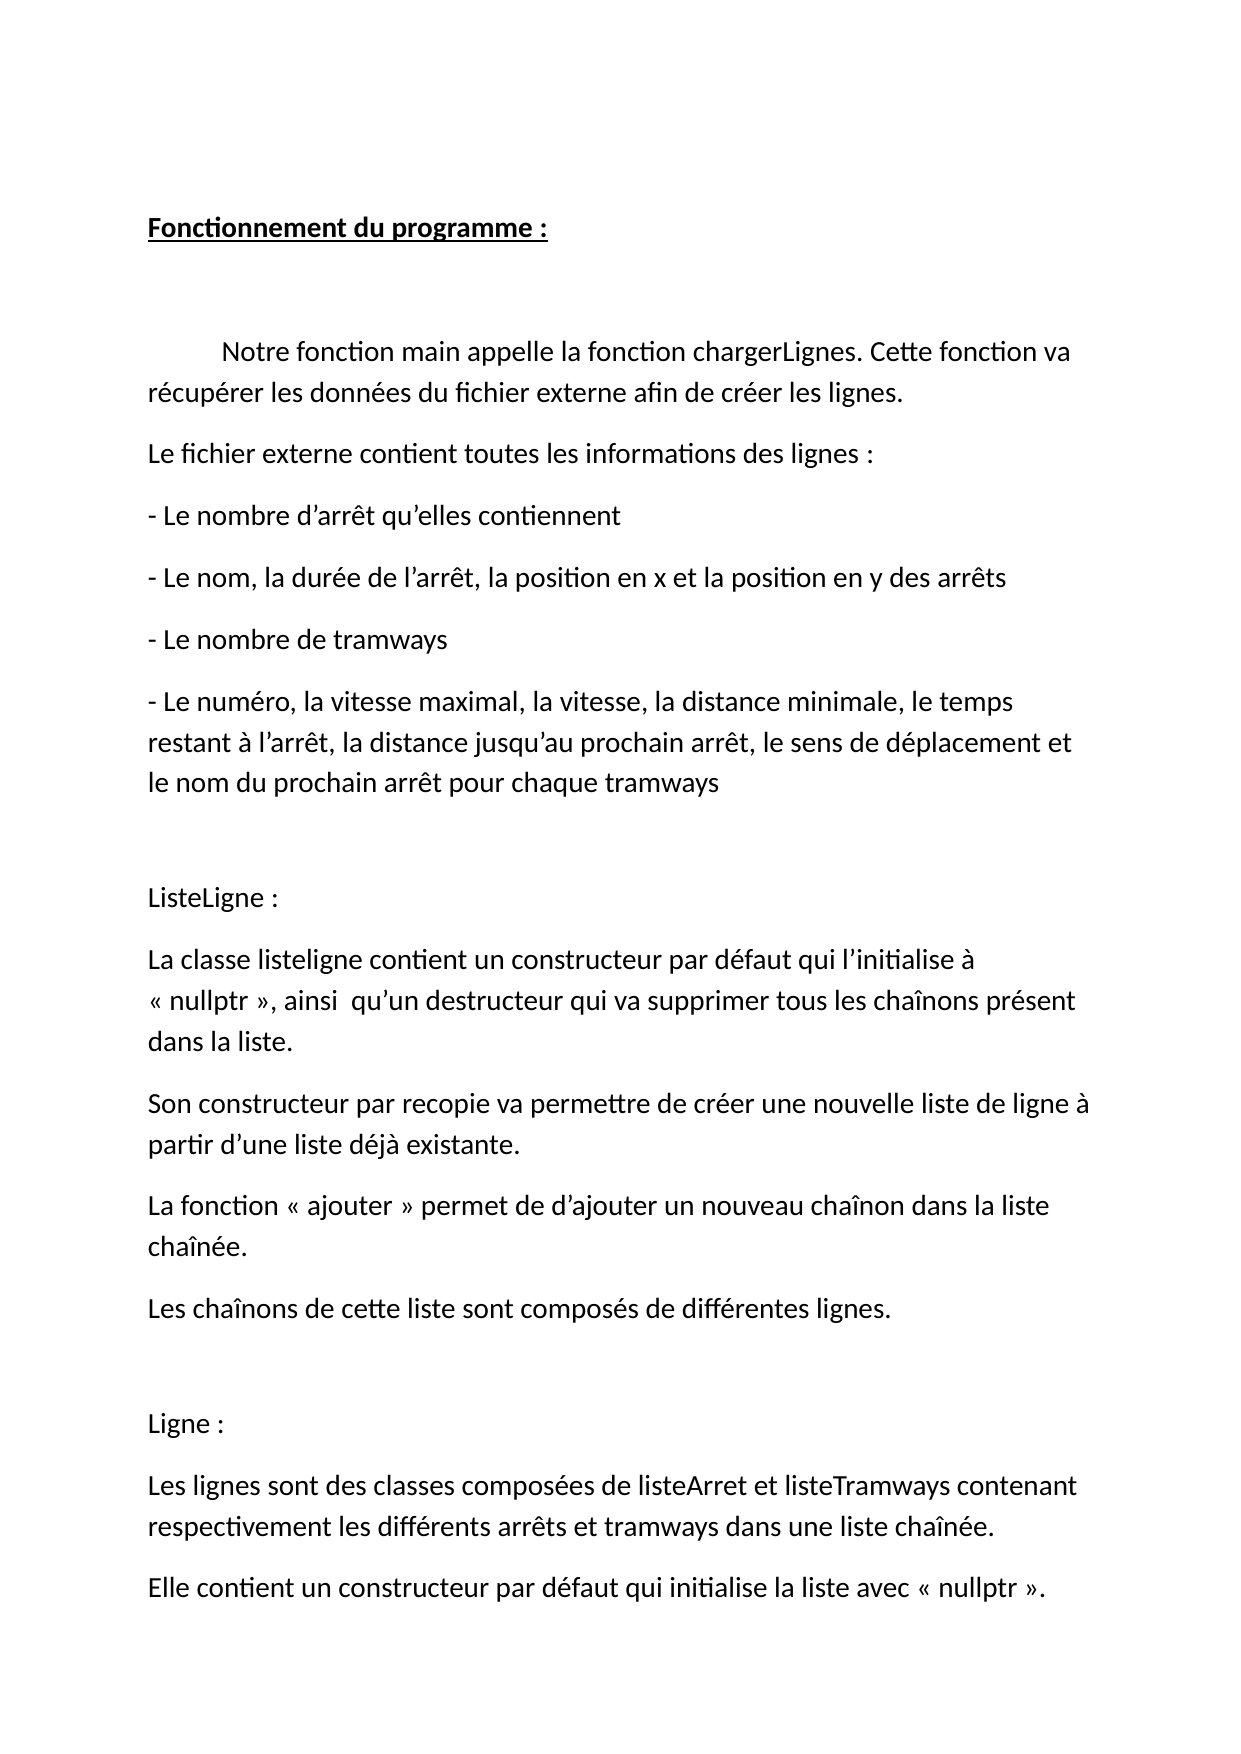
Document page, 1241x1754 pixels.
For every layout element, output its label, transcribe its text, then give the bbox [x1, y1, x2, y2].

text Le fichier externe contient toutes les informations des lignes : [148, 436, 1093, 471]
text La fonction « ajouter » permet de d’ajouter un nouveau chaînon dans la liste chaînée. [148, 1187, 1093, 1264]
text - Le nombre d’arrêt qu’elles contiennent [148, 497, 1093, 533]
text Les chaînons de cette liste sont composés de différentes lignes. [148, 1290, 1093, 1326]
text - Le nombre de tramways [148, 621, 1093, 657]
text ListeLigne : [148, 879, 1093, 915]
text - Le numéro, la vitesse maximal, la vitesse, la distance minimale, le temps restant à l’arrêt, la distance jusqu’au prochain arrêt, le sens de déplacement et le nom du prochain arrêt pour chaque tramways [148, 683, 1093, 800]
text La classe listeligne contient un constructeur par défaut qui l’initialise à « nullptr », ainsi qu’un destructeur qui va supprimer tous les chaînons présent dans la liste. [148, 941, 1093, 1059]
text Fonctionnement du programme : [148, 209, 1093, 245]
text Notre fonction main appelle la fonction chargerLignes. Cette fonction va récupérer les données du fichier externe afin de créer les lignes. [148, 333, 1093, 409]
text Son constructeur par recopie va permettre de créer une nouvelle liste de ligne à partir d’une liste déjà existante. [148, 1085, 1093, 1161]
text Elle contient un constructeur par défaut qui initialise la liste avec « nullptr ». [148, 1569, 1093, 1605]
text Ligne : [148, 1405, 1093, 1441]
text - Le nom, la durée de l’arrêt, la position en x et la position en y des arrêts [148, 559, 1093, 595]
text Les lignes sont des classes composées de listeArret et listeTramways contenant respectivement les différents arrêts et tramways dans une liste chaînée. [148, 1467, 1093, 1543]
